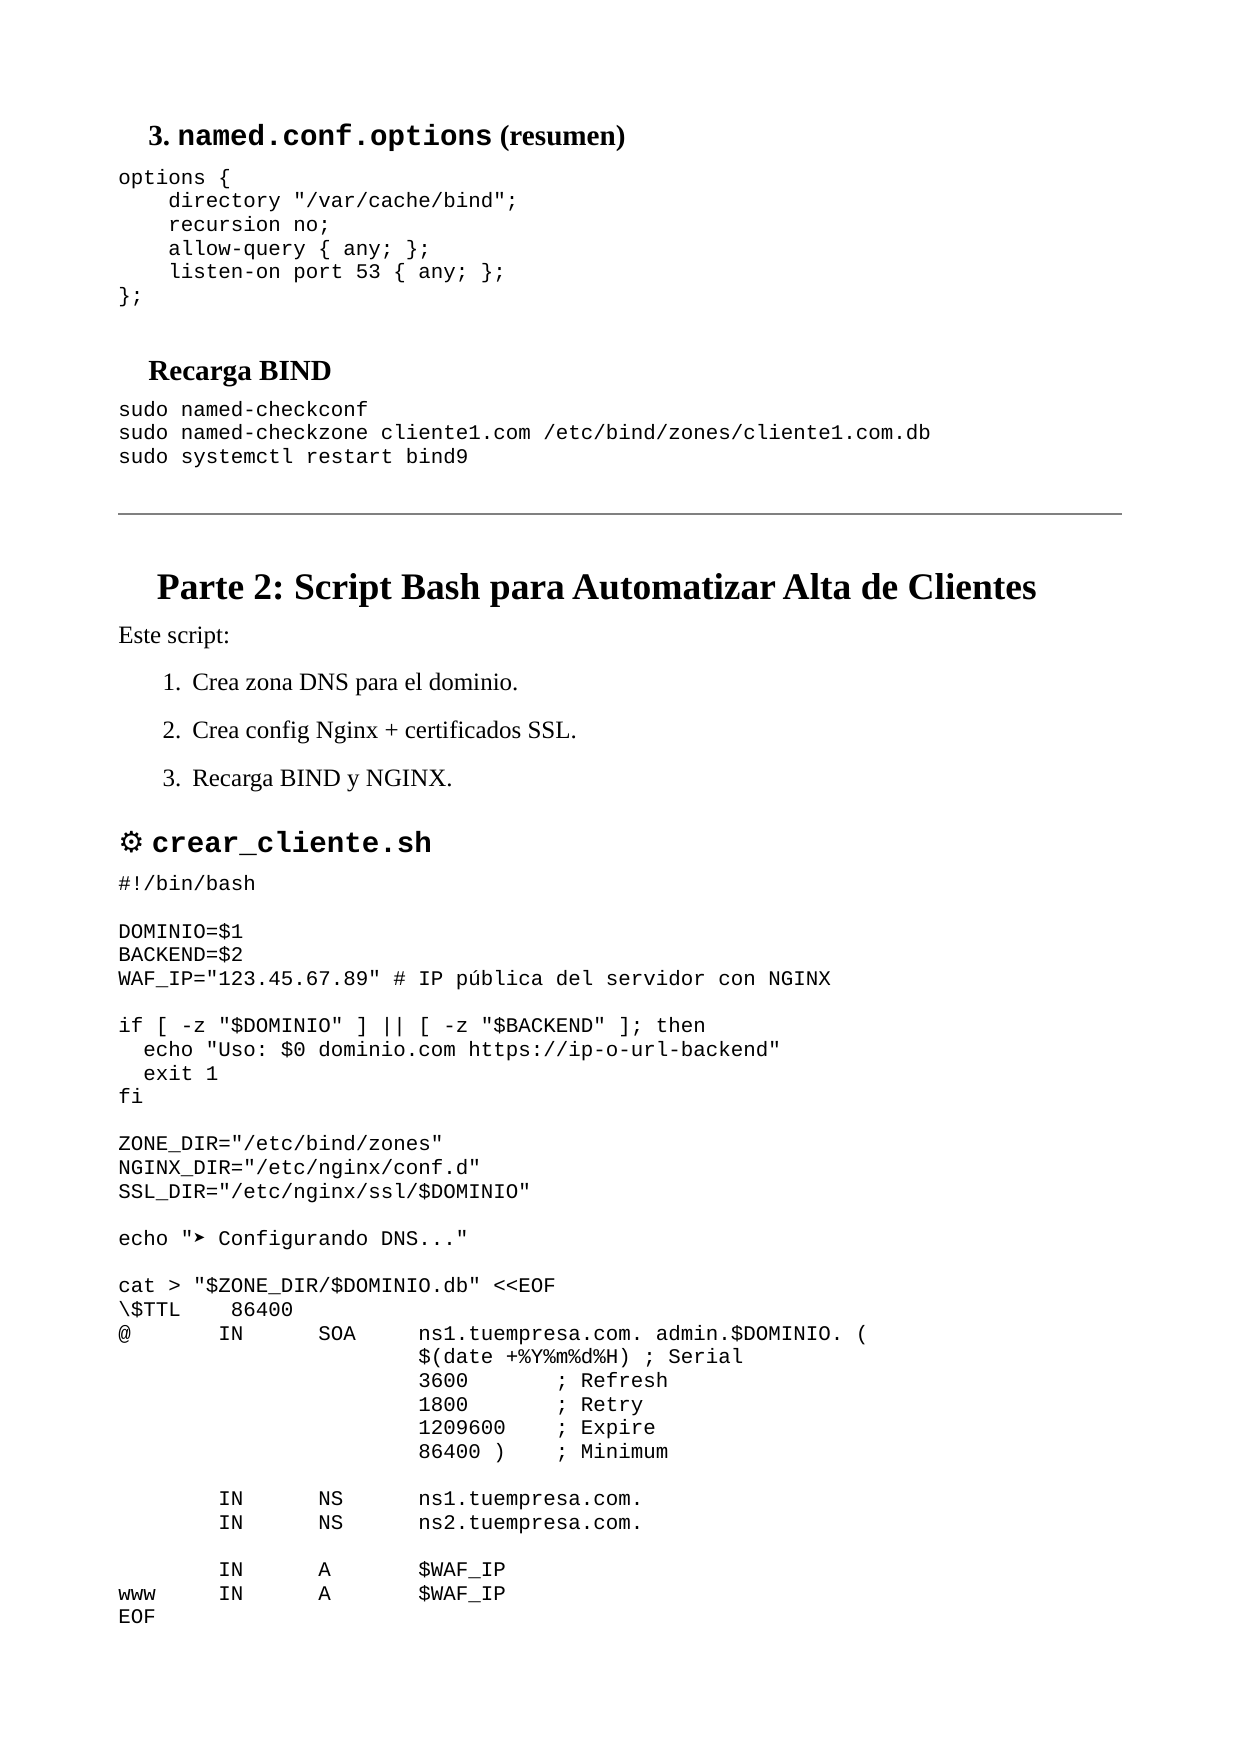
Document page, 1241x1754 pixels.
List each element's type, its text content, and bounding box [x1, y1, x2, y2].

list Crea config Nginx + certificados SSL. [162, 715, 1122, 744]
text www IN A $WAF_IP [118, 1583, 1122, 1606]
subtitle ⚙️ crear_cliente.sh [118, 825, 1122, 861]
text ZONE_DIR="/etc/bind/zones" [118, 1133, 1122, 1157]
text directory "/var/cache/bind"; [118, 190, 1122, 214]
text $(date +%Y%m%d%H) ; Serial [118, 1346, 1122, 1370]
text \$TTL 86400 [118, 1299, 1122, 1323]
text sudo systemctl restart bind9 [118, 446, 1122, 469]
text options { [118, 167, 1122, 190]
text SSL_DIR="/etc/nginx/ssl/$DOMINIO" [118, 1181, 1122, 1204]
text listen-on port 53 { any; }; [118, 261, 1122, 285]
text NGINX_DIR="/etc/nginx/conf.d" [118, 1157, 1122, 1181]
list Crea zona DNS para el dominio. [162, 667, 1122, 696]
subtitle 🚀 Recarga BIND [118, 353, 1122, 386]
text recursion no; [118, 214, 1122, 238]
text sudo named-checkzone cliente1.com /etc/bind/zones/cliente1.com.db [118, 422, 1122, 446]
list Recarga BIND y NGINX. [162, 763, 1122, 791]
text }; [118, 285, 1122, 308]
subtitle 📄 3. named.conf.options (resumen) [118, 118, 1122, 154]
text if [ -z "$DOMINIO" ] || [ -z "$BACKEND" ]; then [118, 1015, 1122, 1039]
text IN NS ns2.tuempresa.com. [118, 1512, 1122, 1535]
text WAF_IP="123.45.67.89" # IP pública del servidor con NGINX [118, 968, 1122, 992]
text EOF [118, 1606, 1122, 1630]
text exit 1 [118, 1062, 1122, 1086]
text sudo named-checkconf [118, 399, 1122, 422]
text DOMINIO=$1 [118, 921, 1122, 944]
text echo "➤ Configurando DNS..." [118, 1228, 1122, 1252]
text allow-query { any; }; [118, 238, 1122, 261]
text IN A $WAF_IP [118, 1559, 1122, 1583]
text @ IN SOA ns1.tuempresa.com. admin.$DOMINIO. ( [118, 1323, 1122, 1346]
text IN NS ns1.tuempresa.com. [118, 1488, 1122, 1512]
text 1800 ; Retry [118, 1393, 1122, 1417]
text 1209600 ; Expire [118, 1417, 1122, 1441]
text 3600 ; Refresh [118, 1370, 1122, 1393]
text echo "Uso: $0 dominio.com https://ip-o-url-backend" [118, 1039, 1122, 1062]
text cat > "$ZONE_DIR/$DOMINIO.db" <<EOF [118, 1275, 1122, 1299]
text Este script: [118, 620, 1122, 648]
subtitle ✅ Parte 2: Script Bash para Automatizar Alta de Clientes [118, 564, 1122, 607]
text 86400 ) ; Minimum [118, 1441, 1122, 1464]
text fi [118, 1086, 1122, 1110]
text BACKEND=$2 [118, 944, 1122, 968]
text #!/bin/bash [118, 873, 1122, 897]
